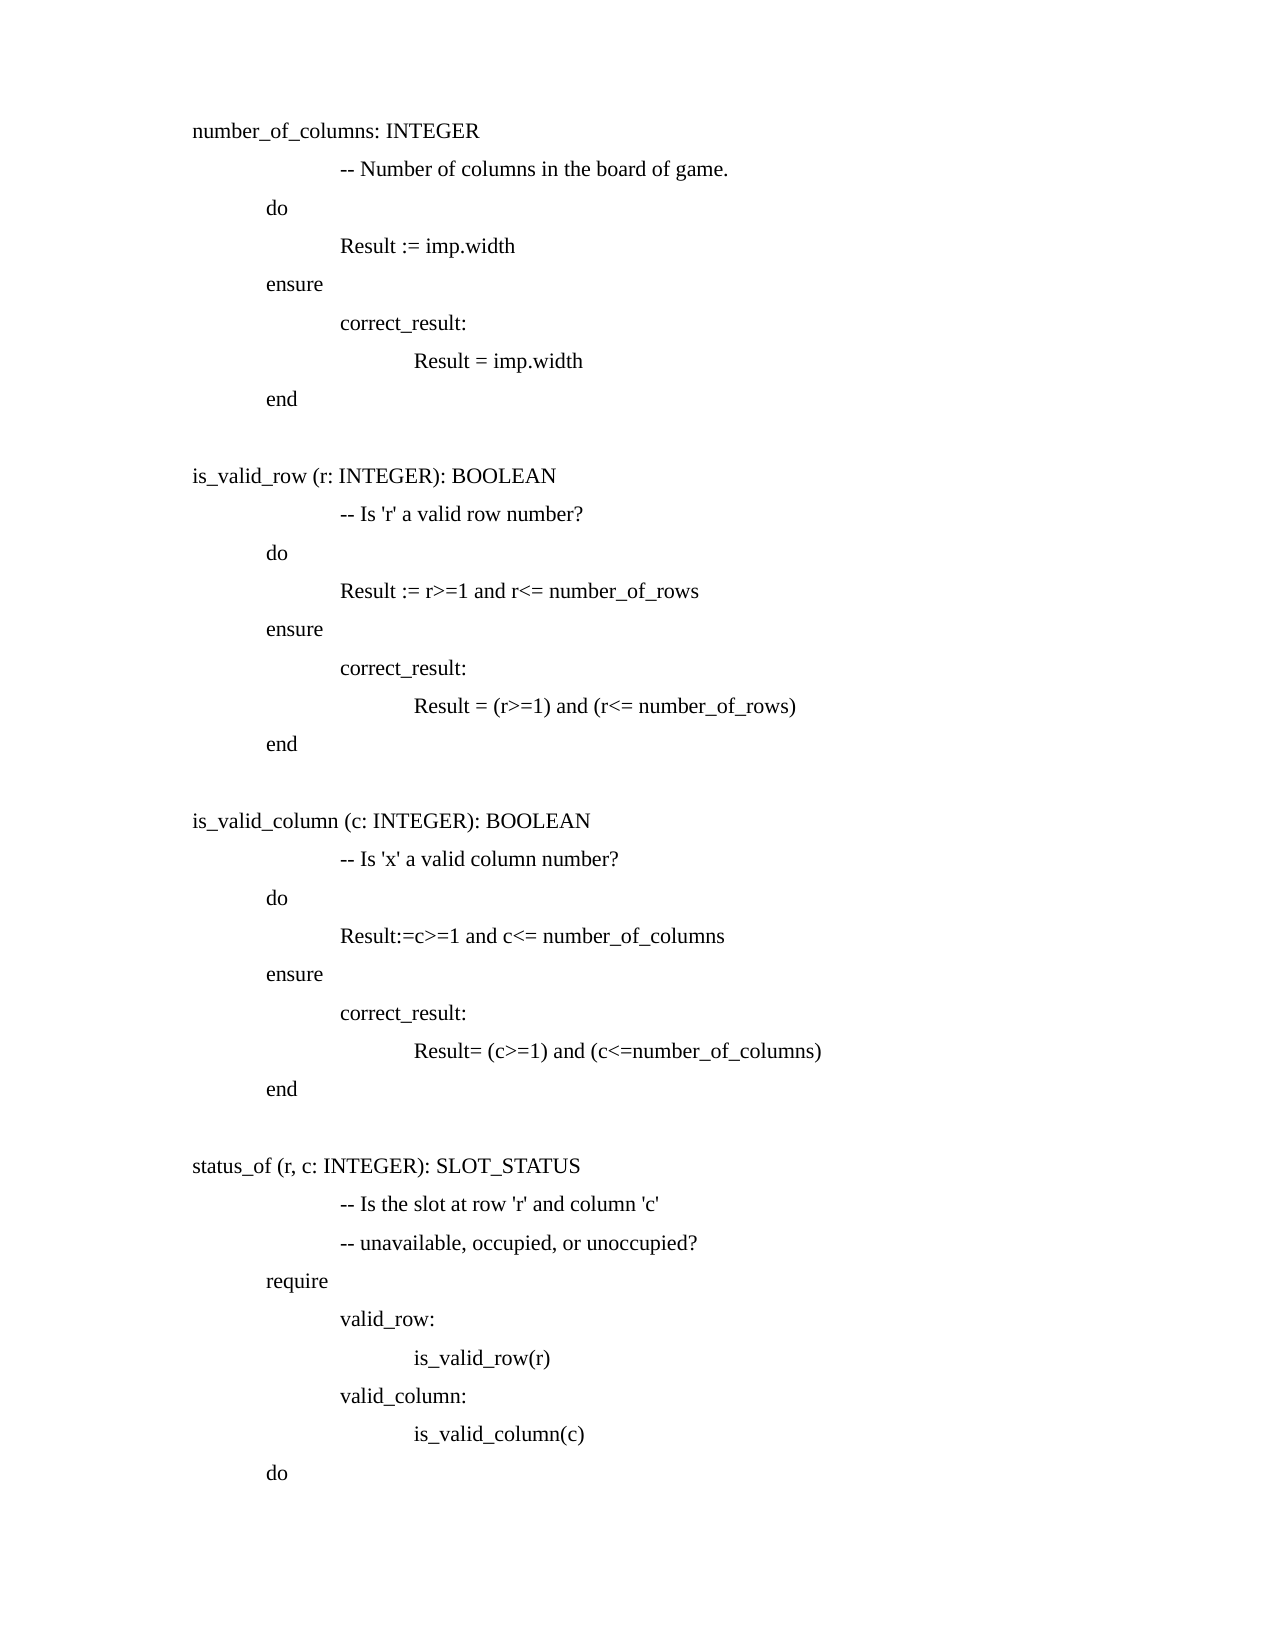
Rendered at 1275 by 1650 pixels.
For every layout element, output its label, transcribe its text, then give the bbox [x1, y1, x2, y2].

text valid_row: [118, 1306, 1157, 1345]
text is_valid_column (c: INTEGER): BOOLEAN [118, 808, 1157, 846]
text do [118, 195, 1157, 233]
text is_valid_column(c) [118, 1421, 1157, 1460]
text correct_result: [118, 655, 1157, 693]
text end [118, 386, 1157, 425]
text Result := r>=1 and r<= number_of_rows [118, 578, 1157, 616]
text do [118, 540, 1157, 578]
text valid_column: [118, 1383, 1157, 1421]
text -- Is 'x' a valid column number? [118, 846, 1157, 885]
text Result:=c>=1 and c<= number_of_columns [118, 923, 1157, 961]
text Result = (r>=1) and (r<= number_of_rows) [118, 693, 1157, 731]
text do [118, 1460, 1157, 1498]
text -- Number of columns in the board of game. [118, 156, 1157, 195]
text ensure [118, 616, 1157, 655]
text require [118, 1268, 1157, 1306]
text correct_result: [118, 310, 1157, 348]
text Result= (c>=1) and (c<=number_of_columns) [118, 1038, 1157, 1076]
text is_valid_row(r) [118, 1345, 1157, 1383]
text Result = imp.width [118, 348, 1157, 386]
text -- Is the slot at row 'r' and column 'c' [118, 1191, 1157, 1230]
text end [118, 1076, 1157, 1115]
text Result := imp.width [118, 233, 1157, 271]
text ensure [118, 961, 1157, 1000]
text ensure [118, 271, 1157, 310]
text end [118, 731, 1157, 770]
text do [118, 885, 1157, 923]
text -- Is 'r' a valid row number? [118, 501, 1157, 540]
text correct_result: [118, 1000, 1157, 1038]
text -- unavailable, occupied, or unoccupied? [118, 1230, 1157, 1268]
text number_of_columns: INTEGER [118, 118, 1157, 156]
text status_of (r, c: INTEGER): SLOT_STATUS [118, 1153, 1157, 1191]
text is_valid_row (r: INTEGER): BOOLEAN [118, 463, 1157, 501]
